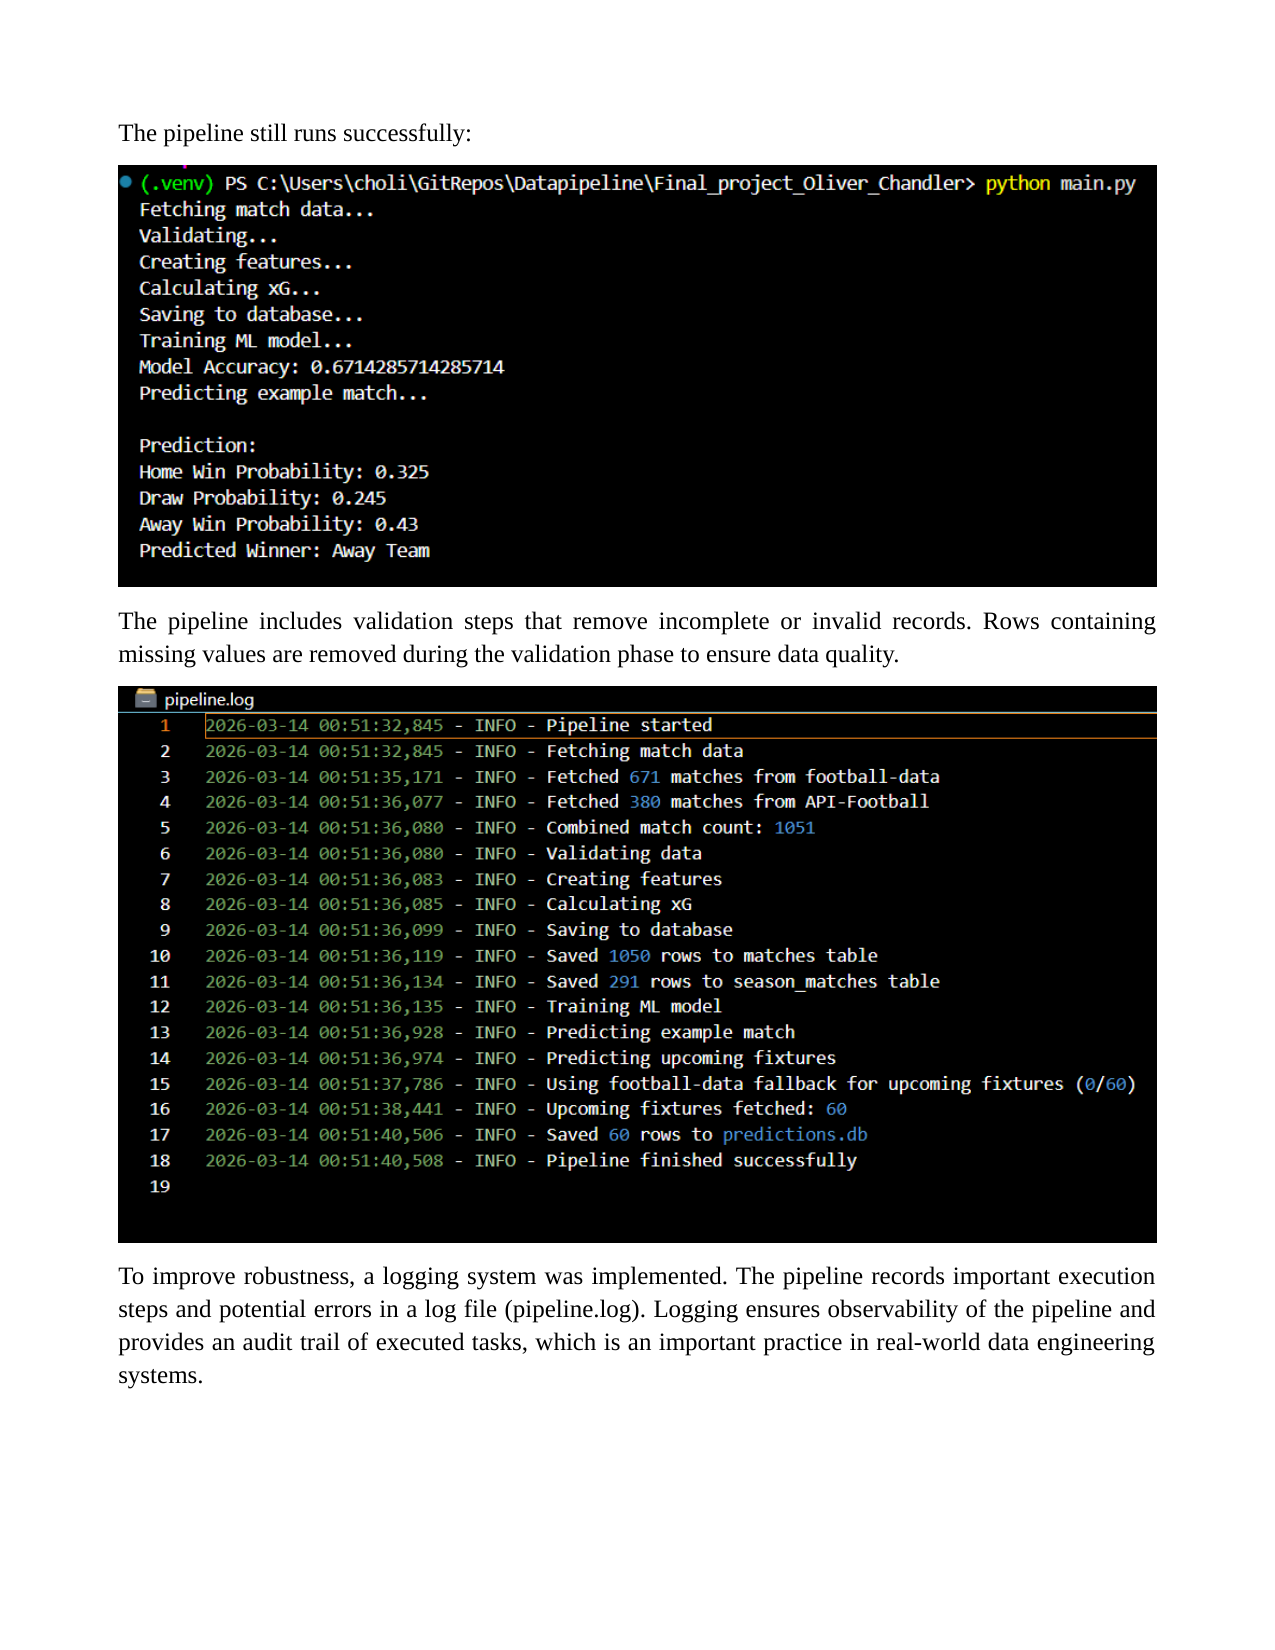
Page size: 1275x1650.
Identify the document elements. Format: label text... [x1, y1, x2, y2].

text The pipeline includes validation steps that remove incomplete or invalid records. Rows containing missing values are removed during the validation phase to ensure data quality. [118, 606, 1157, 667]
text To improve robustness, a logging system was implemented. The pipeline records important execution steps and potential errors in a log file (pipeline.log). Logging ensures observability of the pipeline and provides an audit trail of executed tasks, which is an important practice in real-world data engineering systems. [118, 1261, 1157, 1389]
text The pipeline still runs successfully: [118, 118, 1157, 147]
